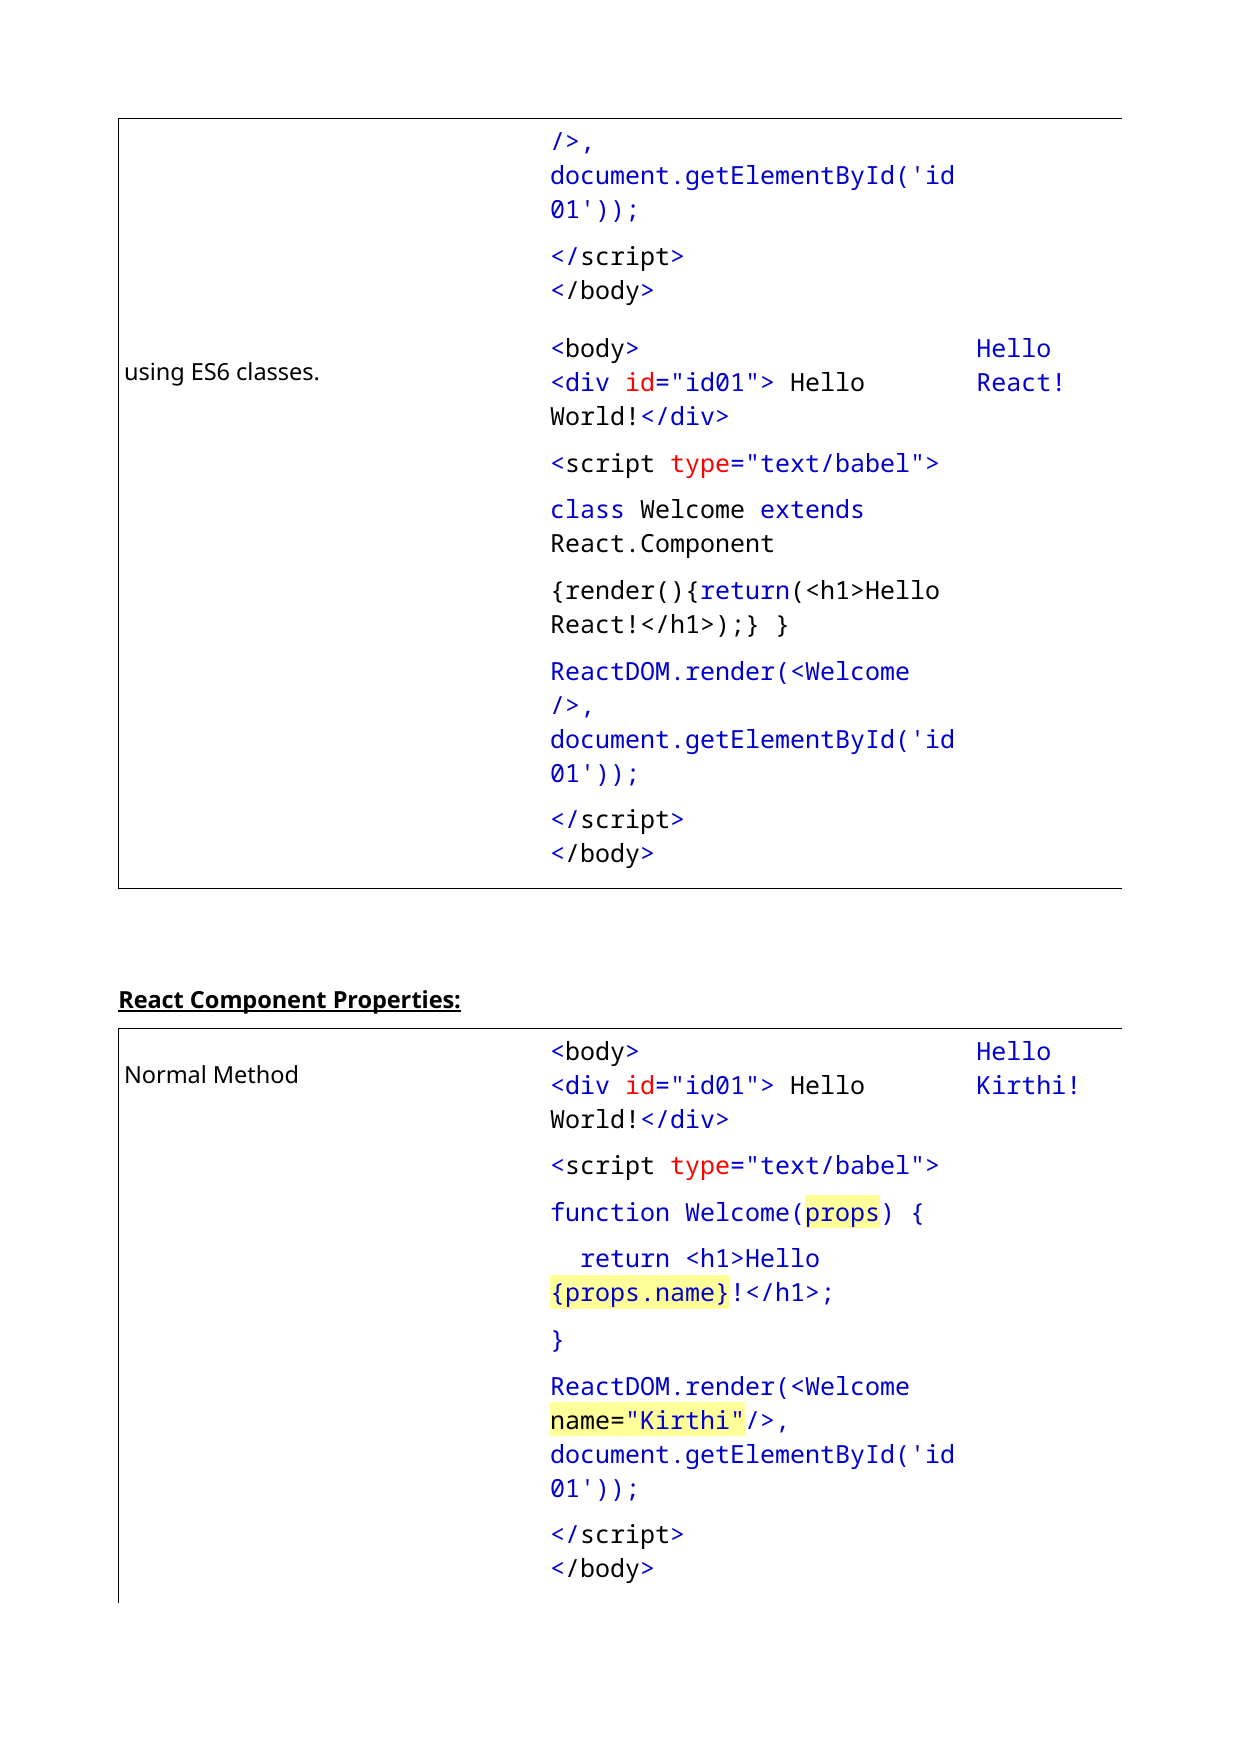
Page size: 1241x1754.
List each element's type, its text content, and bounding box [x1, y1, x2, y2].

table_cell Hello React! [970, 325, 1122, 888]
table_cell <body> <div id="id01"> Hello World!</div> <script type="text/babel"> class Welcome extends React.Component {render(){return(<h1>Hello React!</h1>);} } ReactDOM.render(<Welcome />, document.getElementById('id01')); </script> </body> [544, 325, 970, 888]
table_header />, document.getElementById('id01')); </script> </body> [544, 119, 970, 325]
table_header [119, 119, 544, 325]
table_header <body> <div id="id01"> Hello World!</div> <script type="text/babel"> function Welcome(props) { return <h1>Hello {props.name}!</h1>; } ReactDOM.render(<Welcome name="Kirthi"/>, document.getElementById('id01')); </script> </body> [544, 1029, 970, 1603]
table_cell using ES6 classes. [119, 325, 544, 888]
table_header Normal Method [119, 1029, 544, 1603]
table_header Hello Kirthi! [970, 1029, 1122, 1603]
subtitle React Component Properties: [118, 983, 1122, 1015]
table_header [970, 119, 1122, 325]
